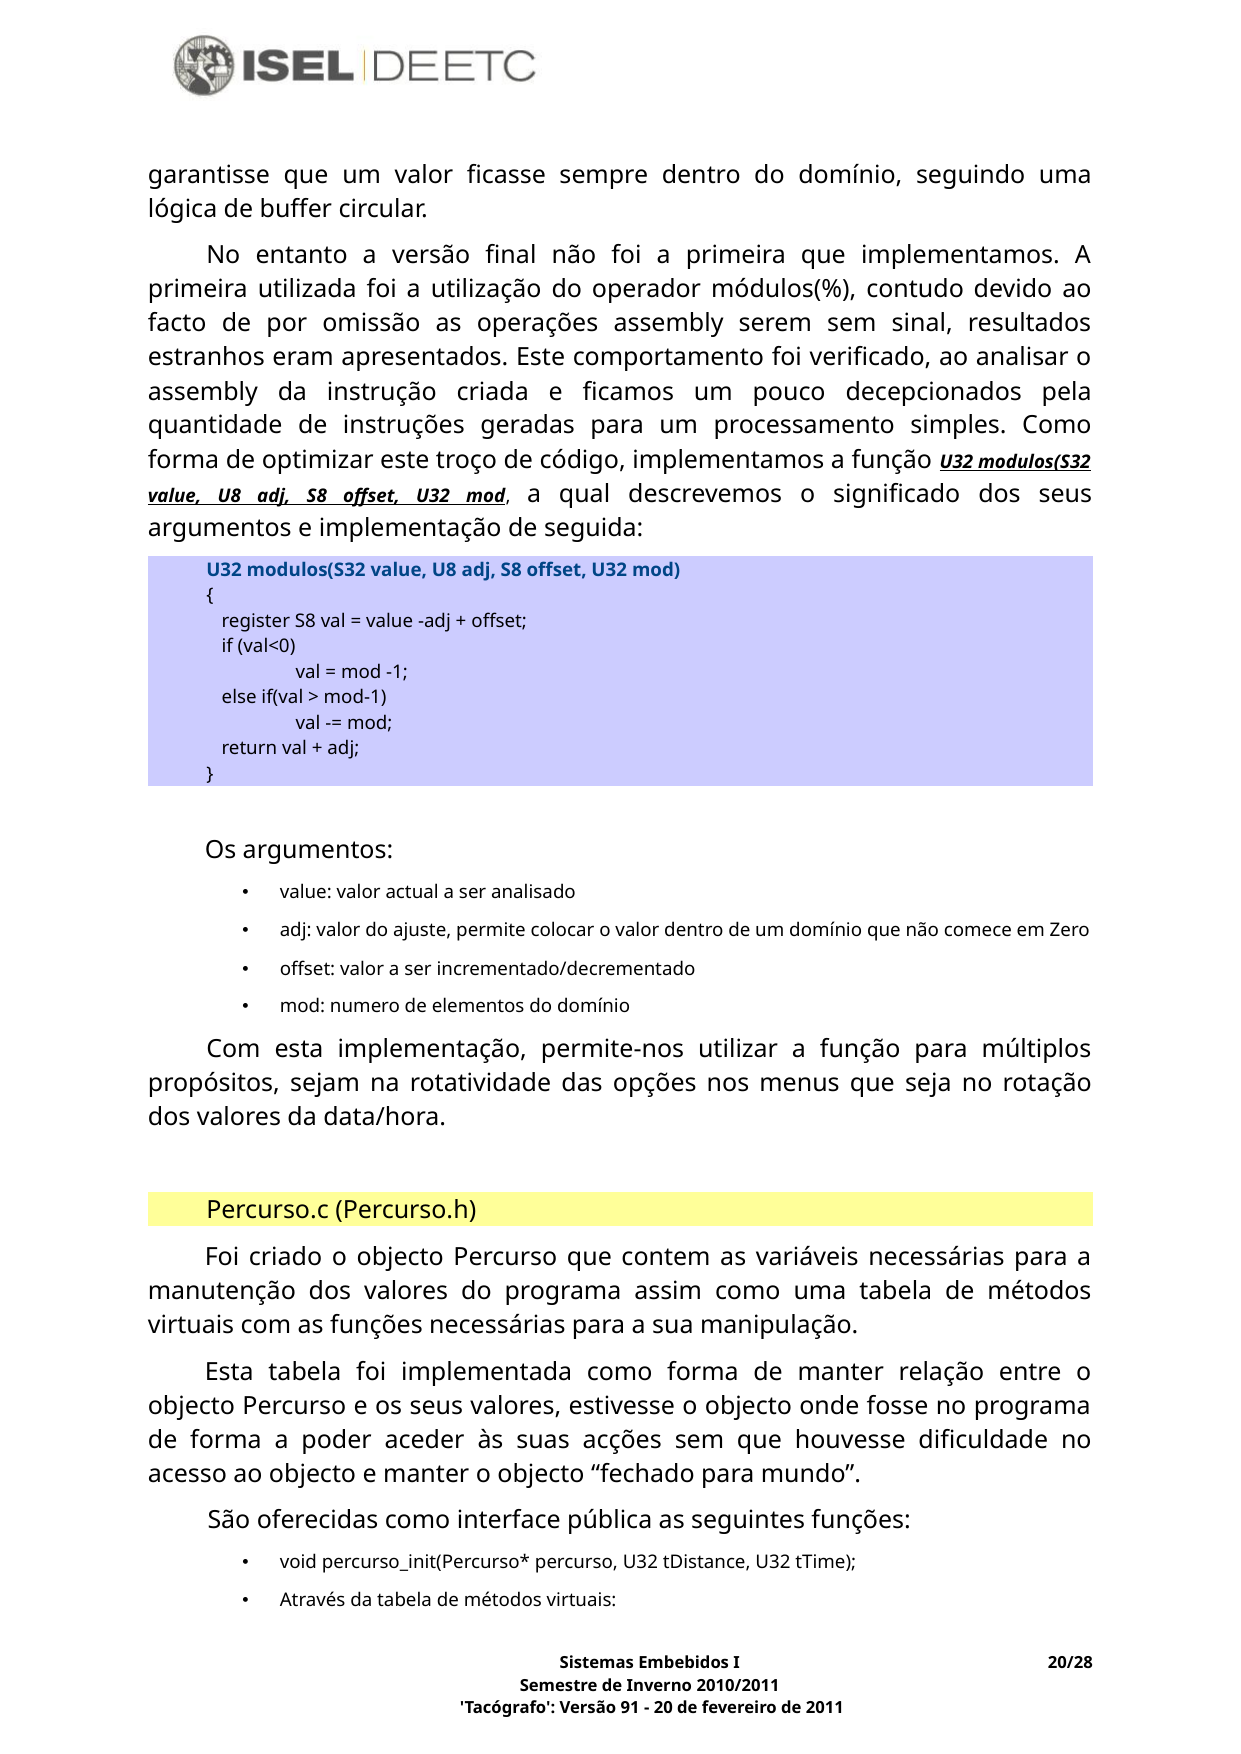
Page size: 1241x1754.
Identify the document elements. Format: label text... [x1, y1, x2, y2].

text São oferecidas como interface pública as seguintes funções: [148, 1502, 1093, 1536]
text return val + adj; [148, 734, 1093, 760]
list adj: valor do ajuste, permite colocar o valor dentro de um domínio que não comece em Zero [242, 917, 1093, 942]
text Foi criado o objecto Percurso que contem as variáveis necessárias para a manutenção dos valores do programa assim como uma tabela de métodos virtuais com as funções necessárias para a sua manipulação. [148, 1239, 1093, 1341]
text register S8 val = value -adj + offset; [148, 607, 1093, 632]
list Através da tabela de métodos virtuais: [242, 1587, 1093, 1612]
list void percurso_init(Percurso* percurso, U32 tDistance, U32 tTime); [242, 1549, 1093, 1574]
text else if(val > mod-1) [148, 683, 1093, 709]
list value: valor actual a ser analisado [242, 879, 1093, 904]
text No entanto a versão final não foi a primeira que implementamos. A primeira utilizada foi a utilização do operador módulos(%), contudo devido ao facto de por omissão as operações assembly serem sem sinal, resultados estranhos eram apresentados. Este comportamento foi verificado, ao analisar o assembly da instrução criada e ficamos um pouco decepcionados pela quantidade de instruções geradas para um processamento simples. Como forma de optimizar este troço de código, implementamos a função U32 modulos(S32 value, U8 adj, S8 offset, U32 mod, a qual descrevemos o significado dos seus argumentos e implementação de seguida: [148, 237, 1093, 543]
list offset: valor a ser incrementado/decrementado [242, 955, 1093, 980]
text U32 modulos(S32 value, U8 adj, S8 offset, U32 mod) [148, 556, 1093, 581]
text Percurso.c (Percurso.h) [148, 1192, 1093, 1226]
text val -= mod; [148, 709, 1093, 734]
list mod: numero de elementos do domínio [242, 993, 1093, 1018]
picture [164, 20, 566, 121]
text Os argumentos: [148, 832, 1093, 866]
text } [148, 760, 1093, 786]
text Com esta implementação, permite-nos utilizar a função para múltiplos propósitos, sejam na rotatividade das opções nos menus que seja no rotação dos valores da data/hora. [148, 1031, 1093, 1133]
text Esta tabela foi implementada como forma de manter relação entre o objecto Percurso e os seus valores, estivesse o objecto onde fosse no programa de forma a poder aceder às suas acções sem que houvesse dificuldade no acesso ao objecto e manter o objecto “fechado para mundo”. [148, 1353, 1093, 1489]
text if (val<0) [148, 632, 1093, 658]
text garantisse que um valor ficasse sempre dentro do domínio, seguindo uma lógica de buffer circular. [148, 156, 1093, 224]
text { [148, 581, 1093, 607]
text val = mod -1; [148, 658, 1093, 683]
